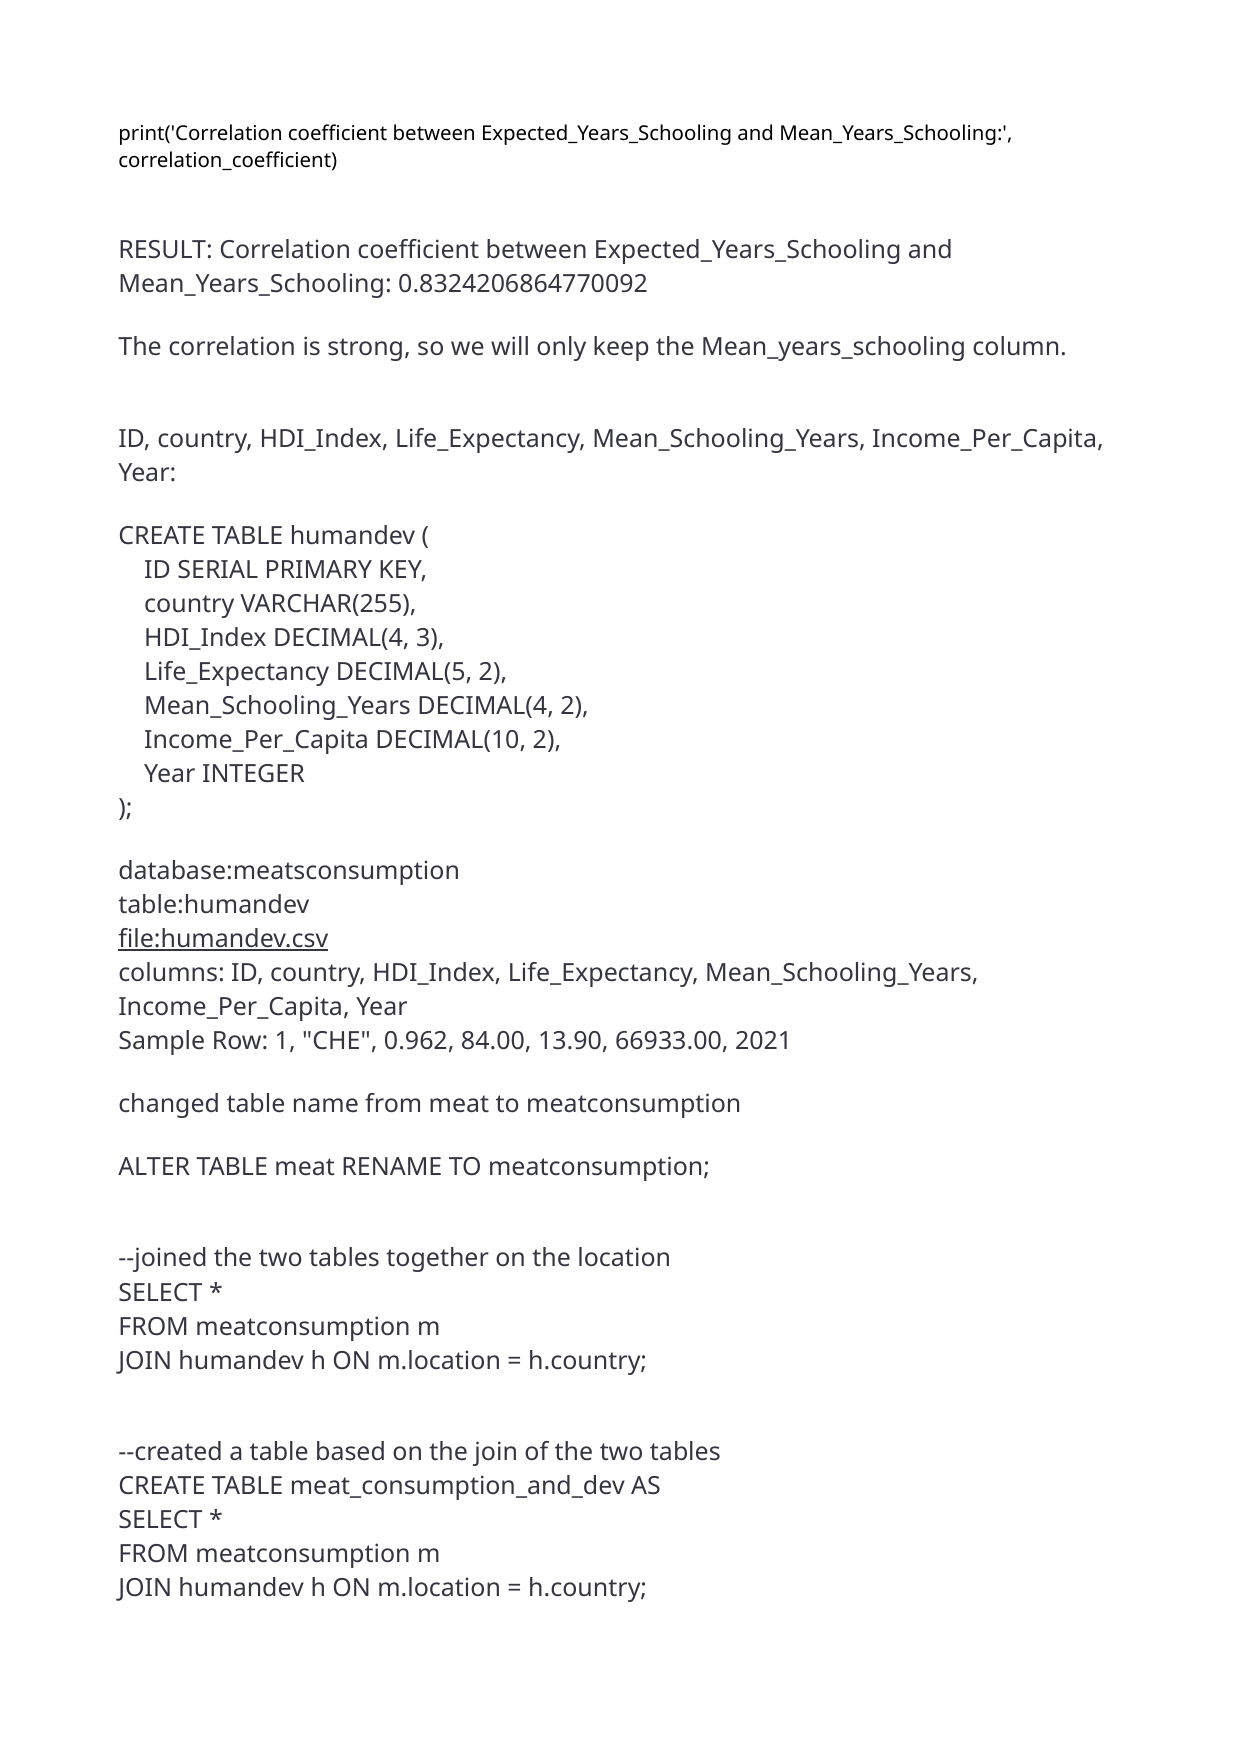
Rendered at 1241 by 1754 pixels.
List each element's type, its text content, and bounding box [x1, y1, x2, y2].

text file:humandev.csv [118, 921, 1122, 955]
text RESULT: Correlation coefficient between Expected_Years_Schooling and Mean_Years_Schooling: 0.8324206864770092 [118, 232, 1122, 300]
text JOIN humandev h ON m.location = h.country; [118, 1342, 1122, 1376]
text FROM meatconsumption m [118, 1308, 1122, 1342]
text FROM meatconsumption m [118, 1536, 1122, 1570]
text Life_Expectancy DECIMAL(5, 2), [118, 653, 1122, 688]
text JOIN humandev h ON m.location = h.country; [118, 1570, 1122, 1604]
text CREATE TABLE meat_consumption_and_dev AS [118, 1468, 1122, 1502]
text The correlation is strong, so we will only keep the Mean_years_schooling column. [118, 329, 1122, 363]
text ID, country, HDI_Index, Life_Expectancy, Mean_Schooling_Years, Income_Per_Capita, Year: [118, 420, 1122, 488]
text Year INTEGER [118, 756, 1122, 790]
text HDI_Index DECIMAL(4, 3), [118, 619, 1122, 653]
text --joined the two tables together on the location [118, 1240, 1122, 1274]
text changed table name from meat to meatconsumption [118, 1086, 1122, 1120]
text Income_Per_Capita DECIMAL(10, 2), [118, 722, 1122, 756]
text ALTER TABLE meat RENAME TO meatconsumption; [118, 1148, 1122, 1183]
text SELECT * [118, 1274, 1122, 1308]
text ID SERIAL PRIMARY KEY, [118, 551, 1122, 585]
text print('Correlation coefficient between Expected_Years_Schooling and Mean_Years_Schooling:', correlation_coefficient) [118, 118, 1122, 174]
text CREATE TABLE humandev ( [118, 517, 1122, 551]
text table:humandev [118, 887, 1122, 921]
text Sample Row: 1, "CHE", 0.962, 84.00, 13.90, 66933.00, 2021 [118, 1023, 1122, 1057]
text SELECT * [118, 1502, 1122, 1536]
text Mean_Schooling_Years DECIMAL(4, 2), [118, 688, 1122, 722]
text --created a table based on the join of the two tables [118, 1434, 1122, 1468]
text ); [118, 790, 1122, 824]
text country VARCHAR(255), [118, 585, 1122, 619]
text database:meatsconsumption [118, 853, 1122, 887]
text columns: ID, country, HDI_Index, Life_Expectancy, Mean_Schooling_Years, Income_Per_Capita, Year [118, 955, 1122, 1023]
